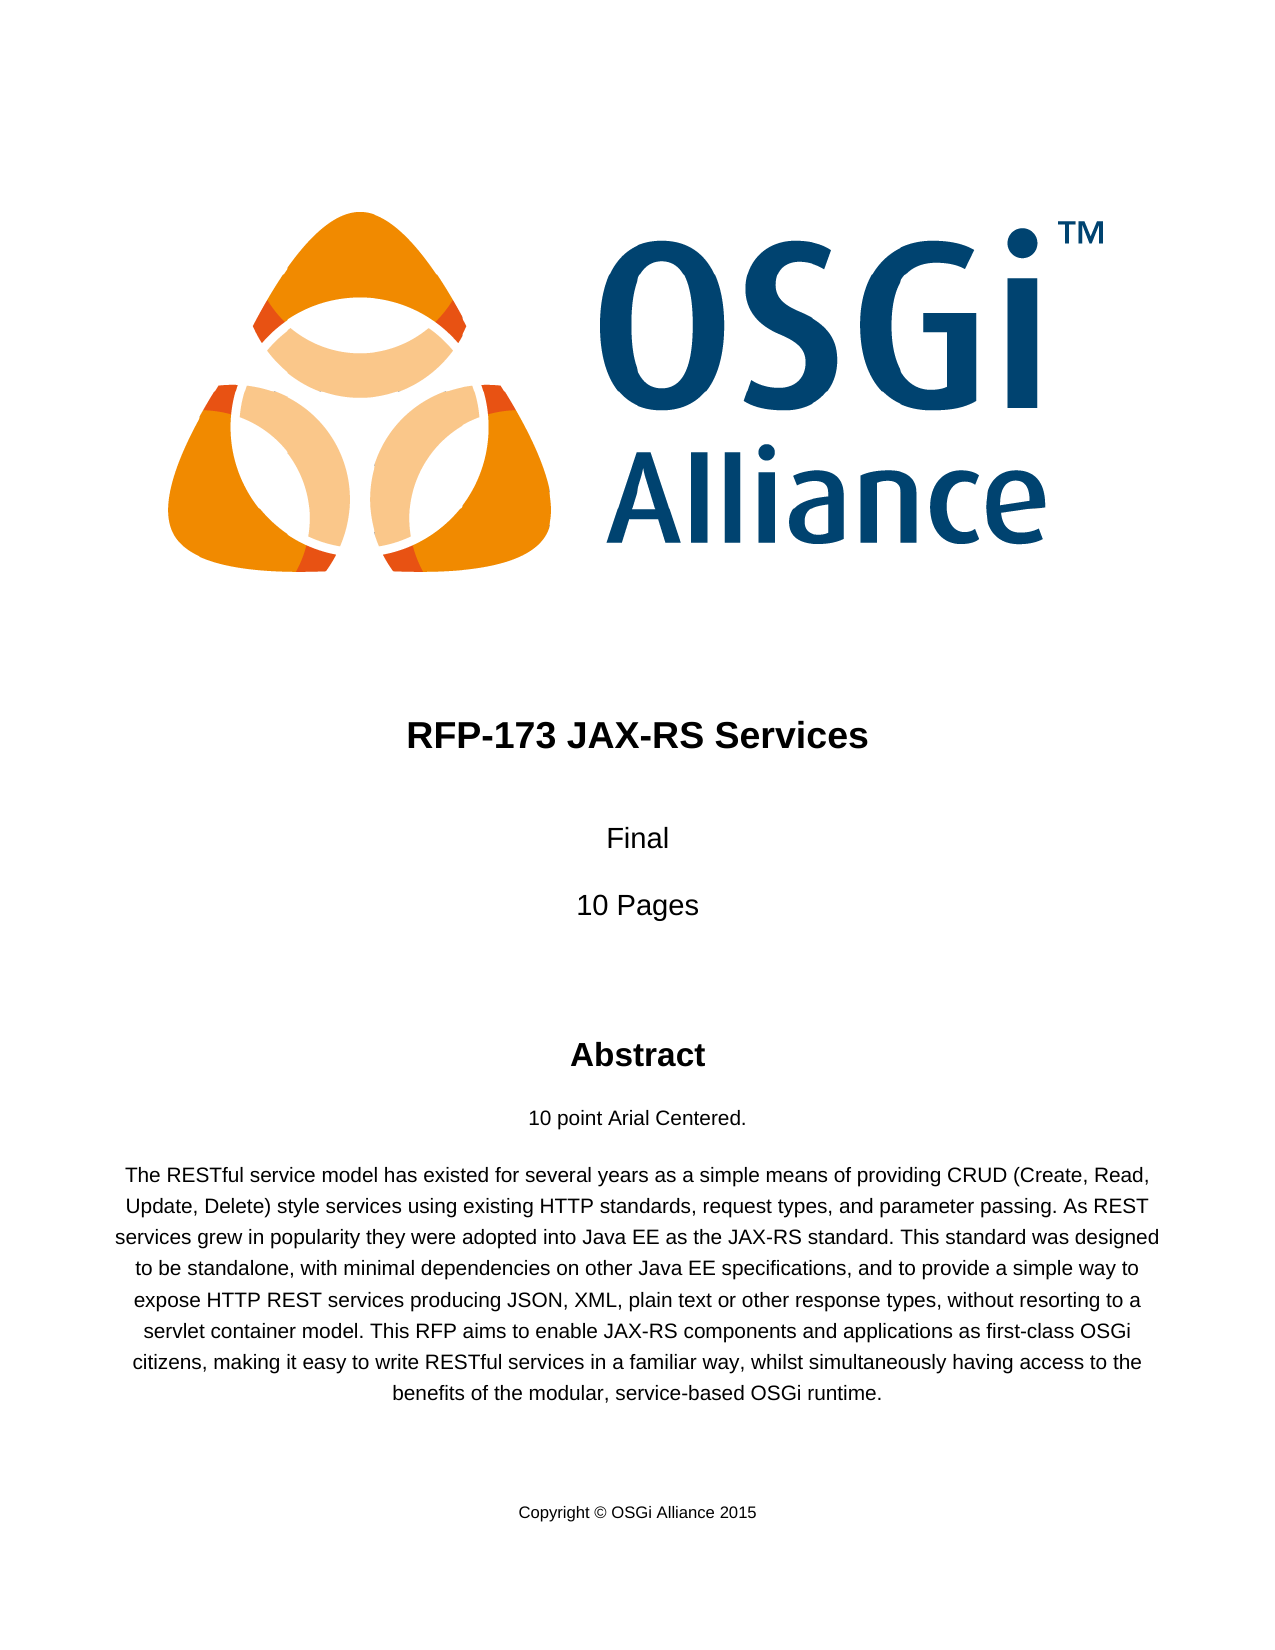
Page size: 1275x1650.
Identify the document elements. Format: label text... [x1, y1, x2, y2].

text 10 point Arial Centered. [112, 1099, 1162, 1130]
title Final 10 Pages [112, 821, 1162, 922]
title RFP-173 JAX-RS Services [112, 714, 1162, 757]
text The RESTful service model has existed for several years as a simple means of providing CRUD (Create, Read, Update, Delete) style services using existing HTTP standards, request types, and parameter passing. As REST services grew in popularity they were adopted into Java EE as the JAX-RS standard. This standard was designed to be standalone, with minimal dependencies on other Java EE specifications, and to provide a simple way to expose HTTP REST services producing JSON, XML, plain text or other response types, without resorting to a servlet container model. This RFP aims to enable JAX-RS components and applications as first-class OSGi citizens, making it easy to write RESTful services in a familiar way, whilst simultaneously having access to the benefits of the modular, service-based OSGi runtime. [112, 1155, 1162, 1405]
picture [112, 158, 1163, 626]
text Abstract [112, 1036, 1162, 1074]
